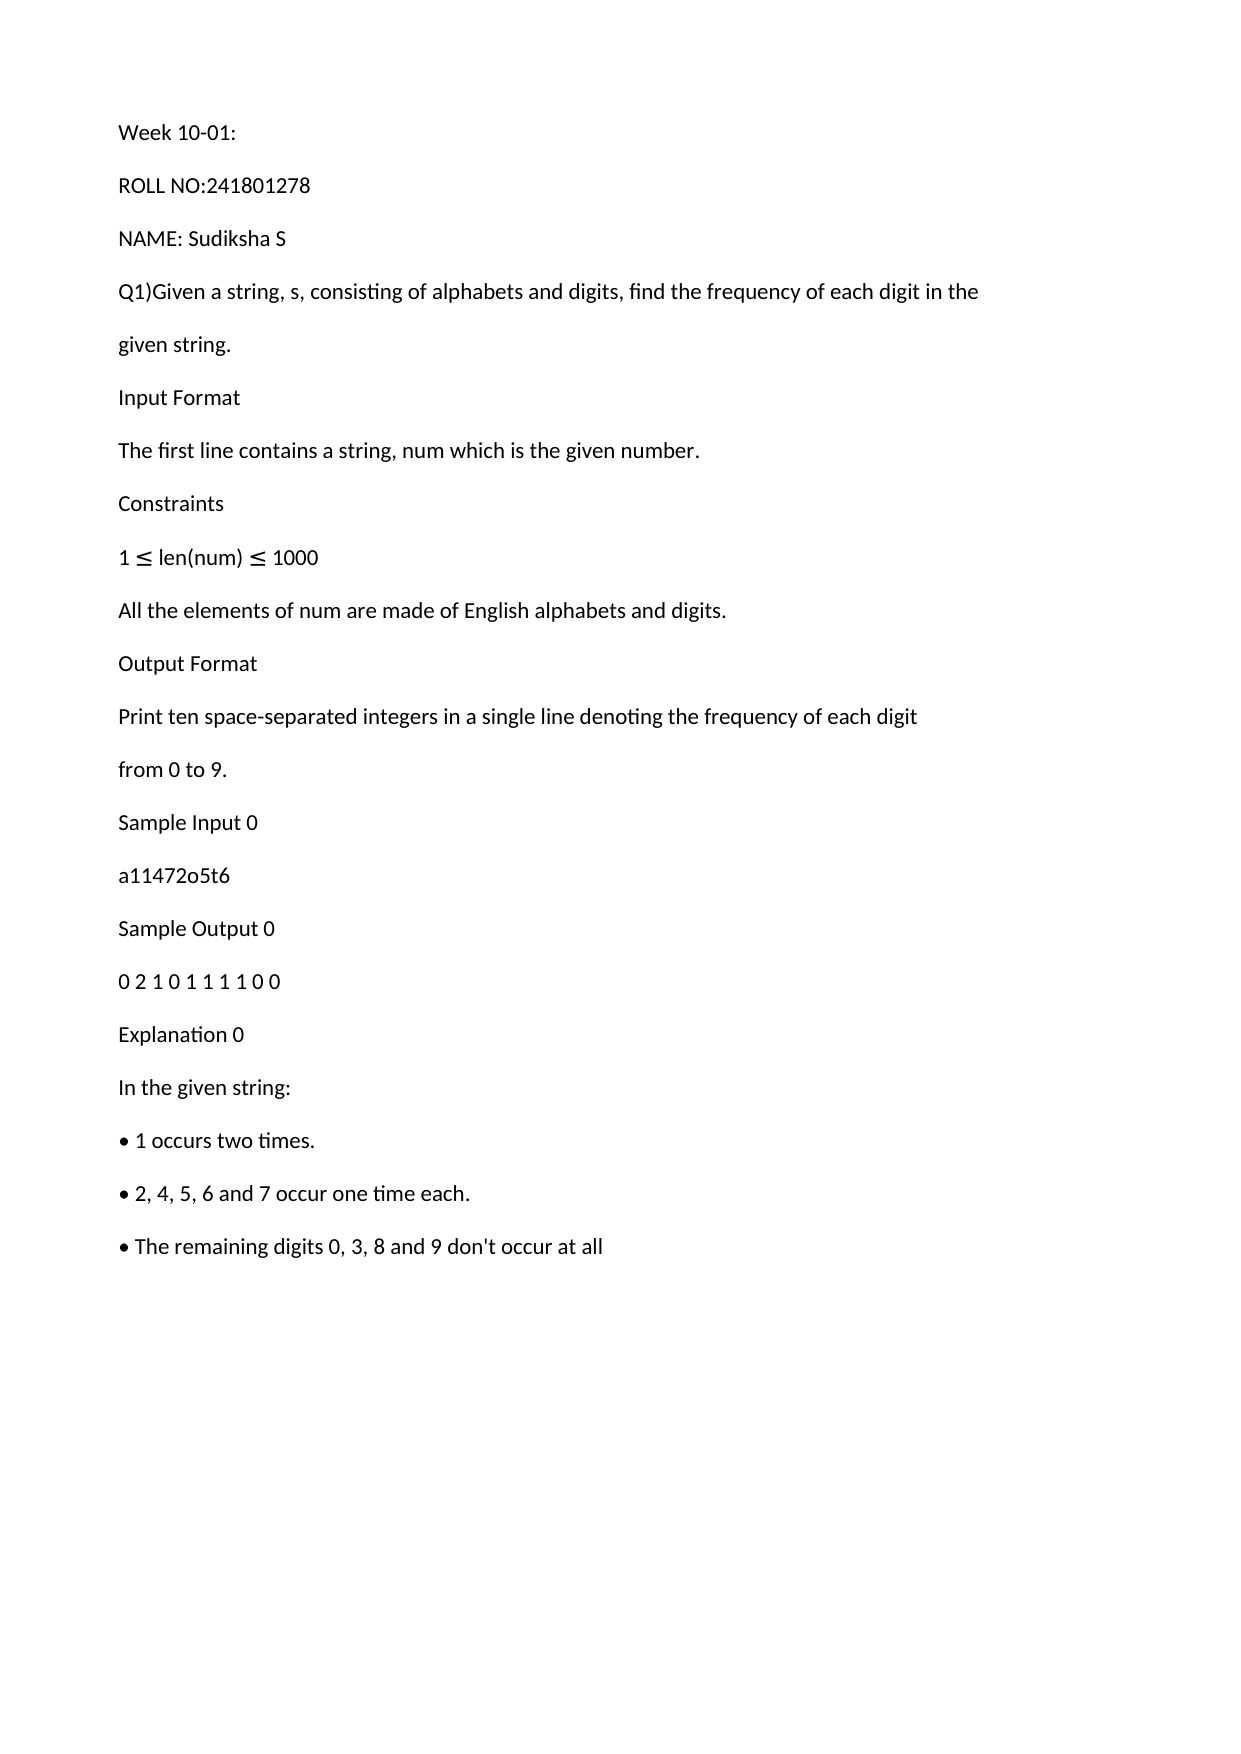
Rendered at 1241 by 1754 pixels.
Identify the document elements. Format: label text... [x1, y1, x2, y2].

text Constraints [118, 489, 1122, 517]
text All the elements of num are made of English alphabets and digits. [118, 596, 1122, 624]
text Output Format [118, 649, 1122, 677]
text Sample Output 0 [118, 914, 1122, 942]
text In the given string: [118, 1073, 1122, 1101]
text • The remaining digits 0, 3, 8 and 9 don't occur at all [118, 1232, 1122, 1260]
text from 0 to 9. [118, 755, 1122, 783]
text The first line contains a string, num which is the given number. [118, 436, 1122, 464]
text ROLL NO:241801278 [118, 171, 1122, 199]
text Week 10-01: [118, 118, 1122, 146]
text Sample Input 0 [118, 808, 1122, 836]
text 1 ≤ len(num) ≤ 1000 [118, 542, 1122, 571]
text • 2, 4, 5, 6 and 7 occur one time each. [118, 1179, 1122, 1207]
text Print ten space-separated integers in a single line denoting the frequency of each digit [118, 702, 1122, 730]
text Explanation 0 [118, 1020, 1122, 1048]
text 0 2 1 0 1 1 1 1 0 0 [118, 967, 1122, 995]
text NAME: Sudiksha S [118, 224, 1122, 252]
text Q1)Given a string, s, consisting of alphabets and digits, find the frequency of each digit in the [118, 277, 1122, 305]
text a11472o5t6 [118, 861, 1122, 889]
text given string. [118, 330, 1122, 358]
text • 1 occurs two times. [118, 1126, 1122, 1154]
text Input Format [118, 383, 1122, 411]
